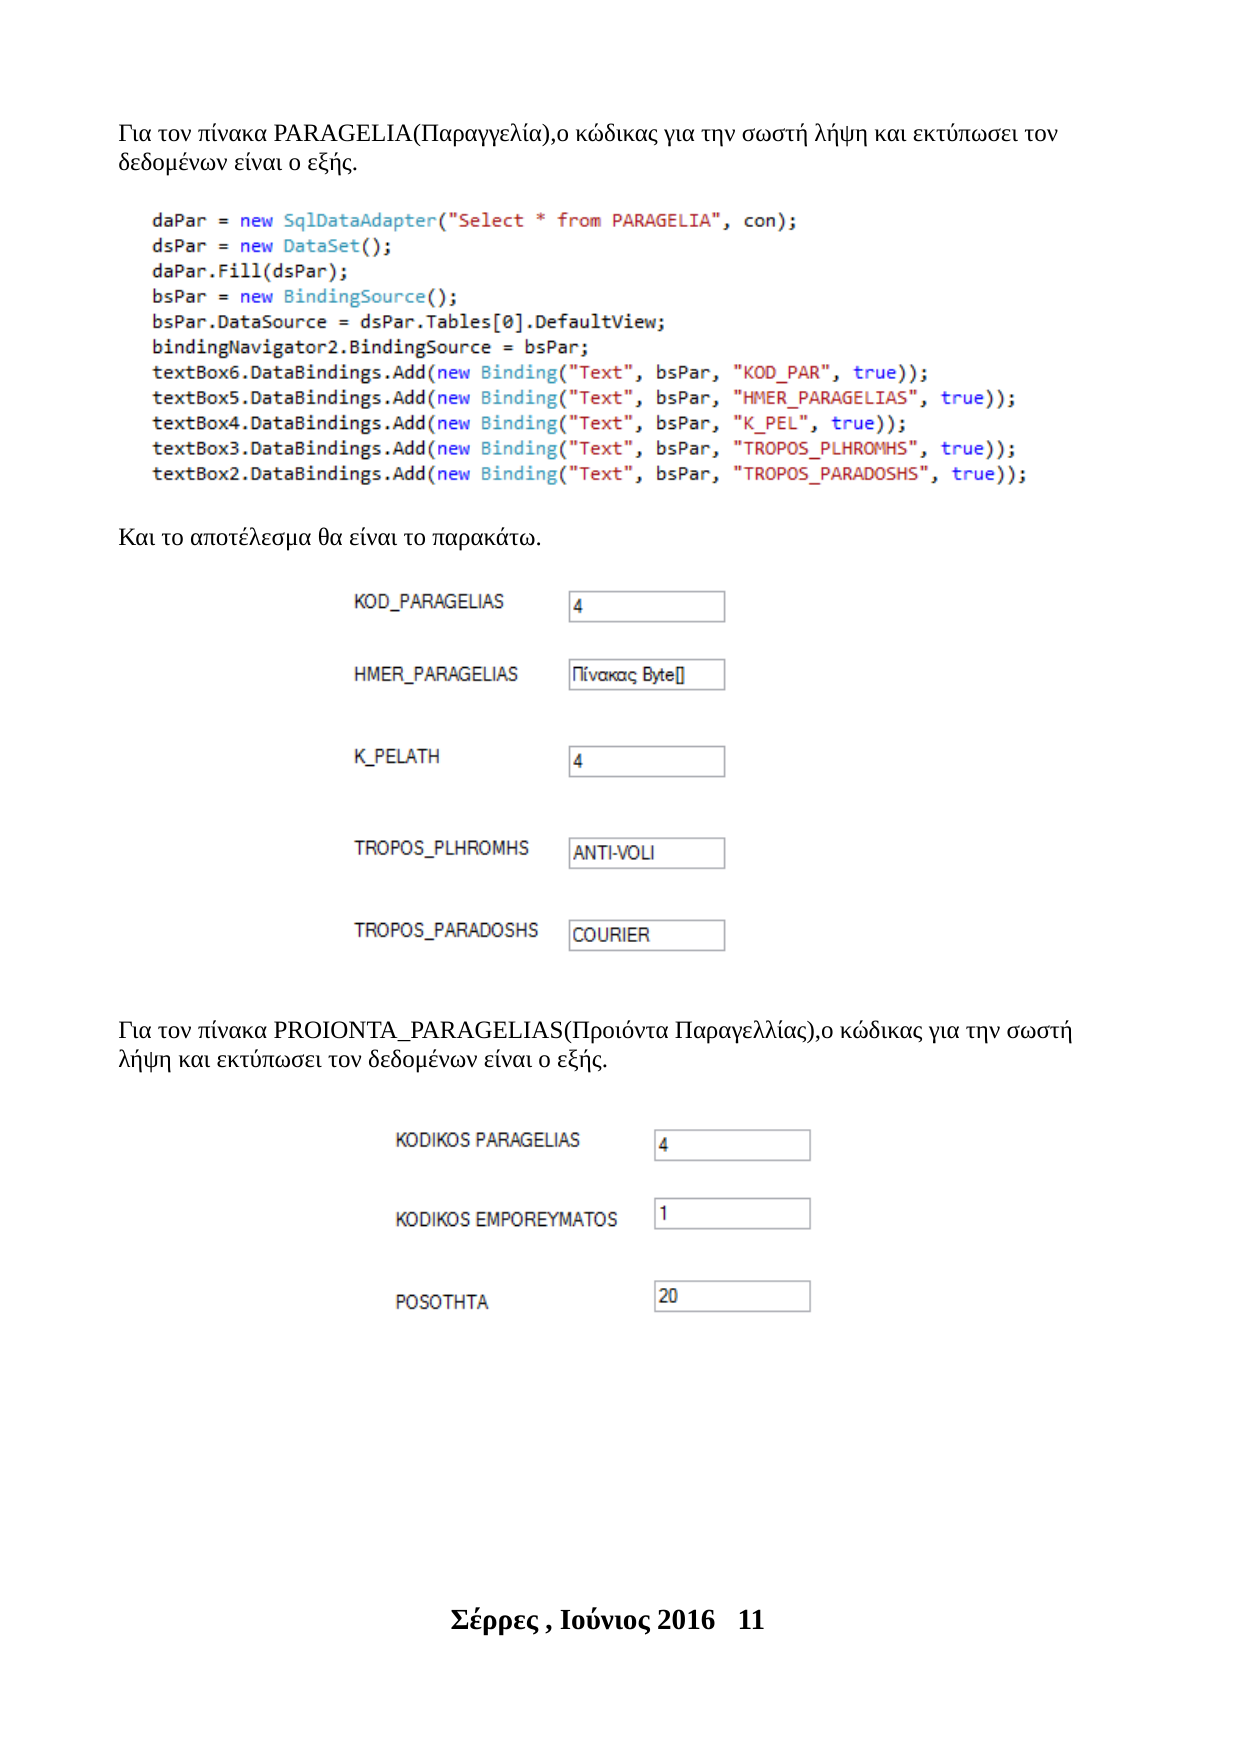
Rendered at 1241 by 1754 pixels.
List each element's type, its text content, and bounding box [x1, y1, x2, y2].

text Και το αποτέλεσμα θα είναι το παρακάτω. [118, 522, 1122, 550]
text Για τον πίνακα PROIONTA_PARAGELIAS(Προιόντα Παραγελλίας),ο κώδικας για την σωστή λήψη και εκτύπωσει τον δεδομένων είναι ο εξής. [118, 1016, 1122, 1073]
text Για τον πίνακα PARAGELIA(Παραγγελία),ο κώδικας για την σωστή λήψη και εκτύπωσει τον δεδομένων είναι ο εξής. [118, 118, 1122, 176]
